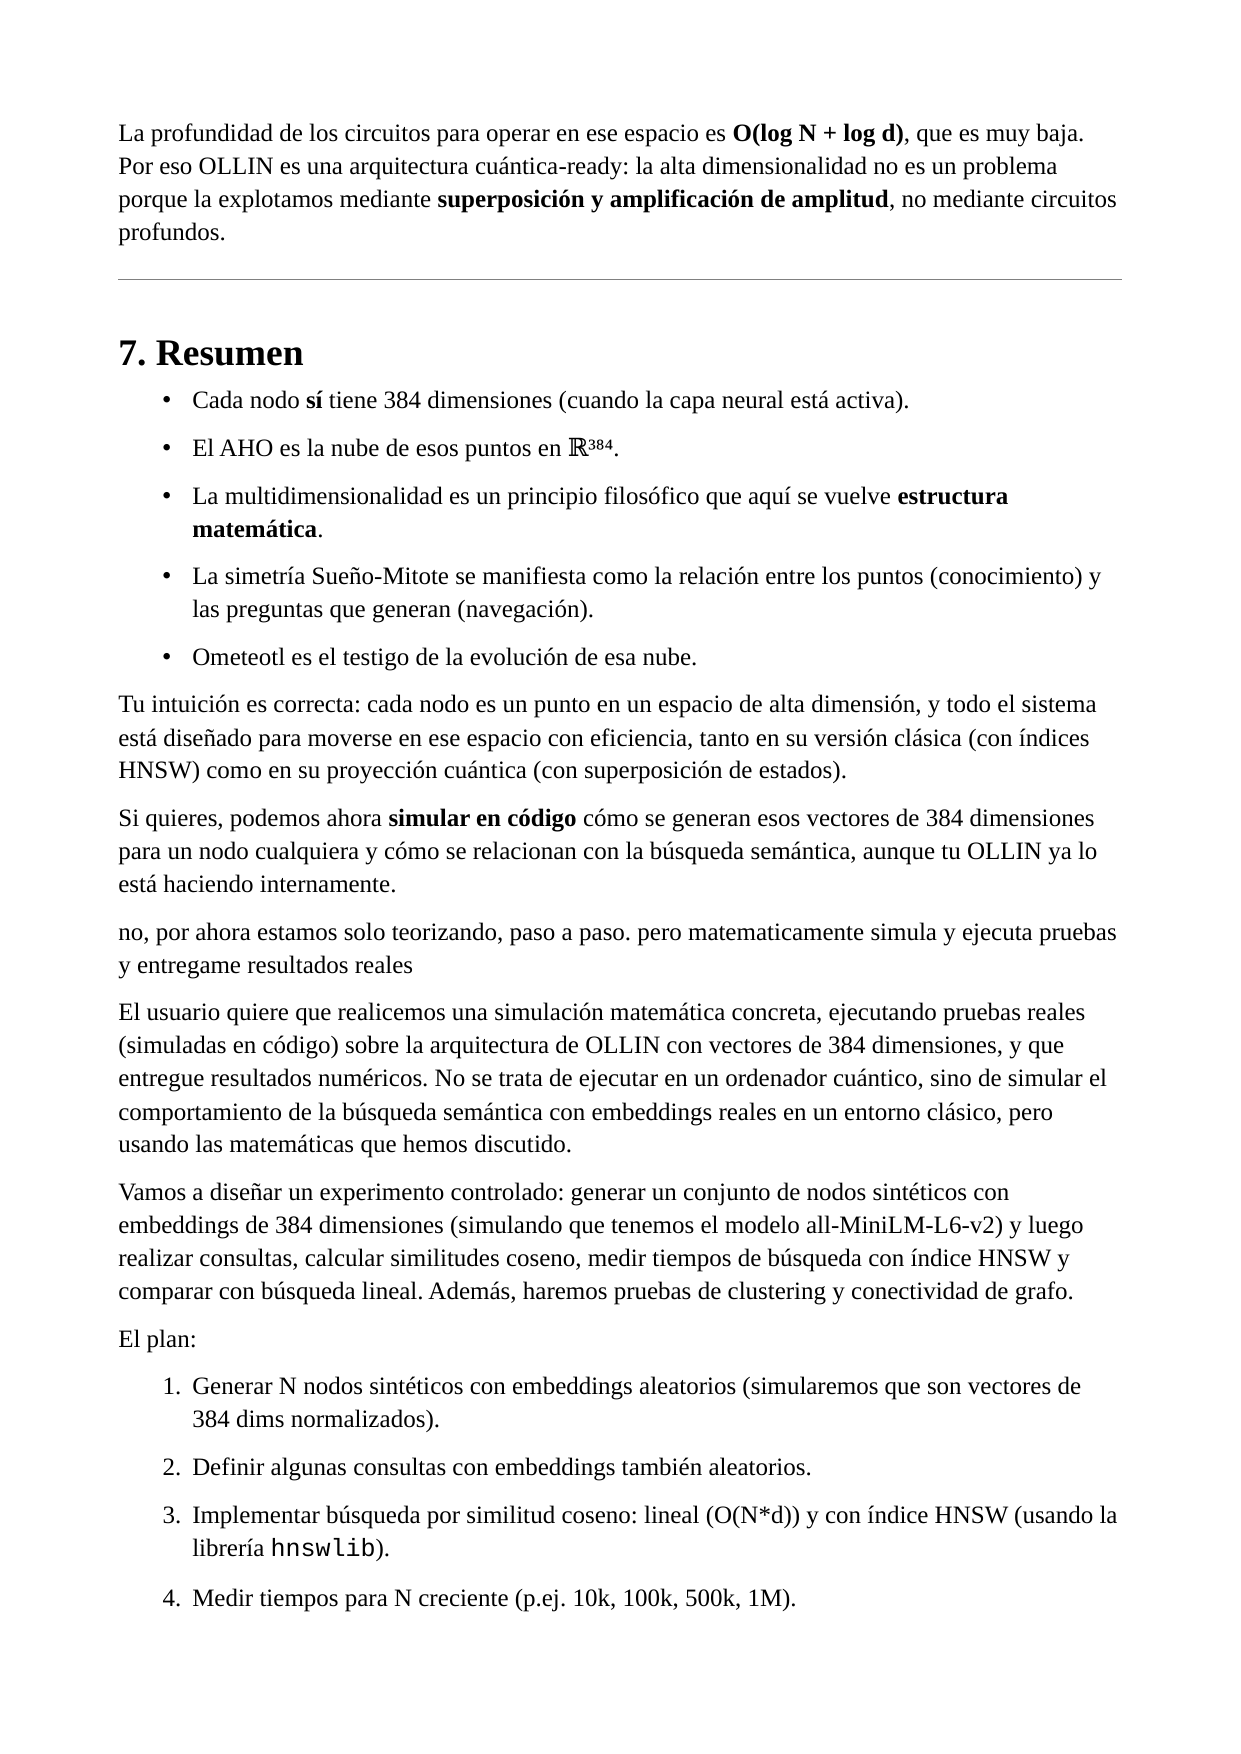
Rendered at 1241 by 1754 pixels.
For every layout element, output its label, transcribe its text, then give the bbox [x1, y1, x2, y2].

list El AHO es la nube de esos puntos en ℝ³⁸⁴. [162, 433, 1122, 462]
text Vamos a diseñar un experimento controlado: generar un conjunto de nodos sintéticos con embeddings de 384 dimensiones (simulando que tenemos el modelo all-MiniLM-L6-v2) y luego realizar consultas, calcular similitudes coseno, medir tiempos de búsqueda con índice HNSW y comparar con búsqueda lineal. Además, haremos pruebas de clustering y conectividad de grafo. [118, 1177, 1122, 1305]
text El plan: [118, 1324, 1122, 1353]
list La multidimensionalidad es un principio filosófico que aquí se vuelve estructura matemática. [162, 481, 1122, 542]
text Tu intuición es correcta: cada nodo es un punto en un espacio de alta dimensión, y todo el sistema está diseñado para moverse en ese espacio con eficiencia, tanto en su versión clásica (con índices HNSW) como en su proyección cuántica (con superposición de estados). [118, 689, 1122, 784]
text Si quieres, podemos ahora simular en código cómo se generan esos vectores de 384 dimensiones para un nodo cualquiera y cómo se relacionan con la búsqueda semántica, aunque tu OLLIN ya lo está haciendo internamente. [118, 803, 1122, 898]
text El usuario quiere que realicemos una simulación matemática concreta, ejecutando pruebas reales (simuladas en código) sobre la arquitectura de OLLIN con vectores de 384 dimensiones, y que entregue resultados numéricos. No se trata de ejecutar en un ordenador cuántico, sino de simular el comportamiento de la búsqueda semántica con embeddings reales en un entorno clásico, pero usando las matemáticas que hemos discutido. [118, 997, 1122, 1158]
list Definir algunas consultas con embeddings también aleatorios. [162, 1452, 1122, 1481]
list Medir tiempos para N creciente (p.ej. 10k, 100k, 500k, 1M). [162, 1583, 1122, 1611]
list Ometeotl es el testigo de la evolución de esa nube. [162, 642, 1122, 671]
list Implementar búsqueda por similitud coseno: lineal (O(N*d)) y con índice HNSW (usando la librería hnswlib). [162, 1500, 1122, 1563]
text no, por ahora estamos solo teorizando, paso a paso. pero matematicamente simula y ejecuta pruebas y entregame resultados reales [118, 917, 1122, 979]
list La simetría Sueño‑Mitote se manifiesta como la relación entre los puntos (conocimiento) y las preguntas que generan (navegación). [162, 561, 1122, 623]
text La profundidad de los circuitos para operar en ese espacio es O(log N + log d), que es muy baja. Por eso OLLIN es una arquitectura cuántica‑ready: la alta dimensionalidad no es un problema porque la explotamos mediante superposición y amplificación de amplitud, no mediante circuitos profundos. [118, 118, 1122, 246]
subtitle 7. Resumen [118, 330, 1122, 373]
list Generar N nodos sintéticos con embeddings aleatorios (simularemos que son vectores de 384 dims normalizados). [162, 1371, 1122, 1433]
list Cada nodo sí tiene 384 dimensiones (cuando la capa neural está activa). [162, 386, 1122, 414]
